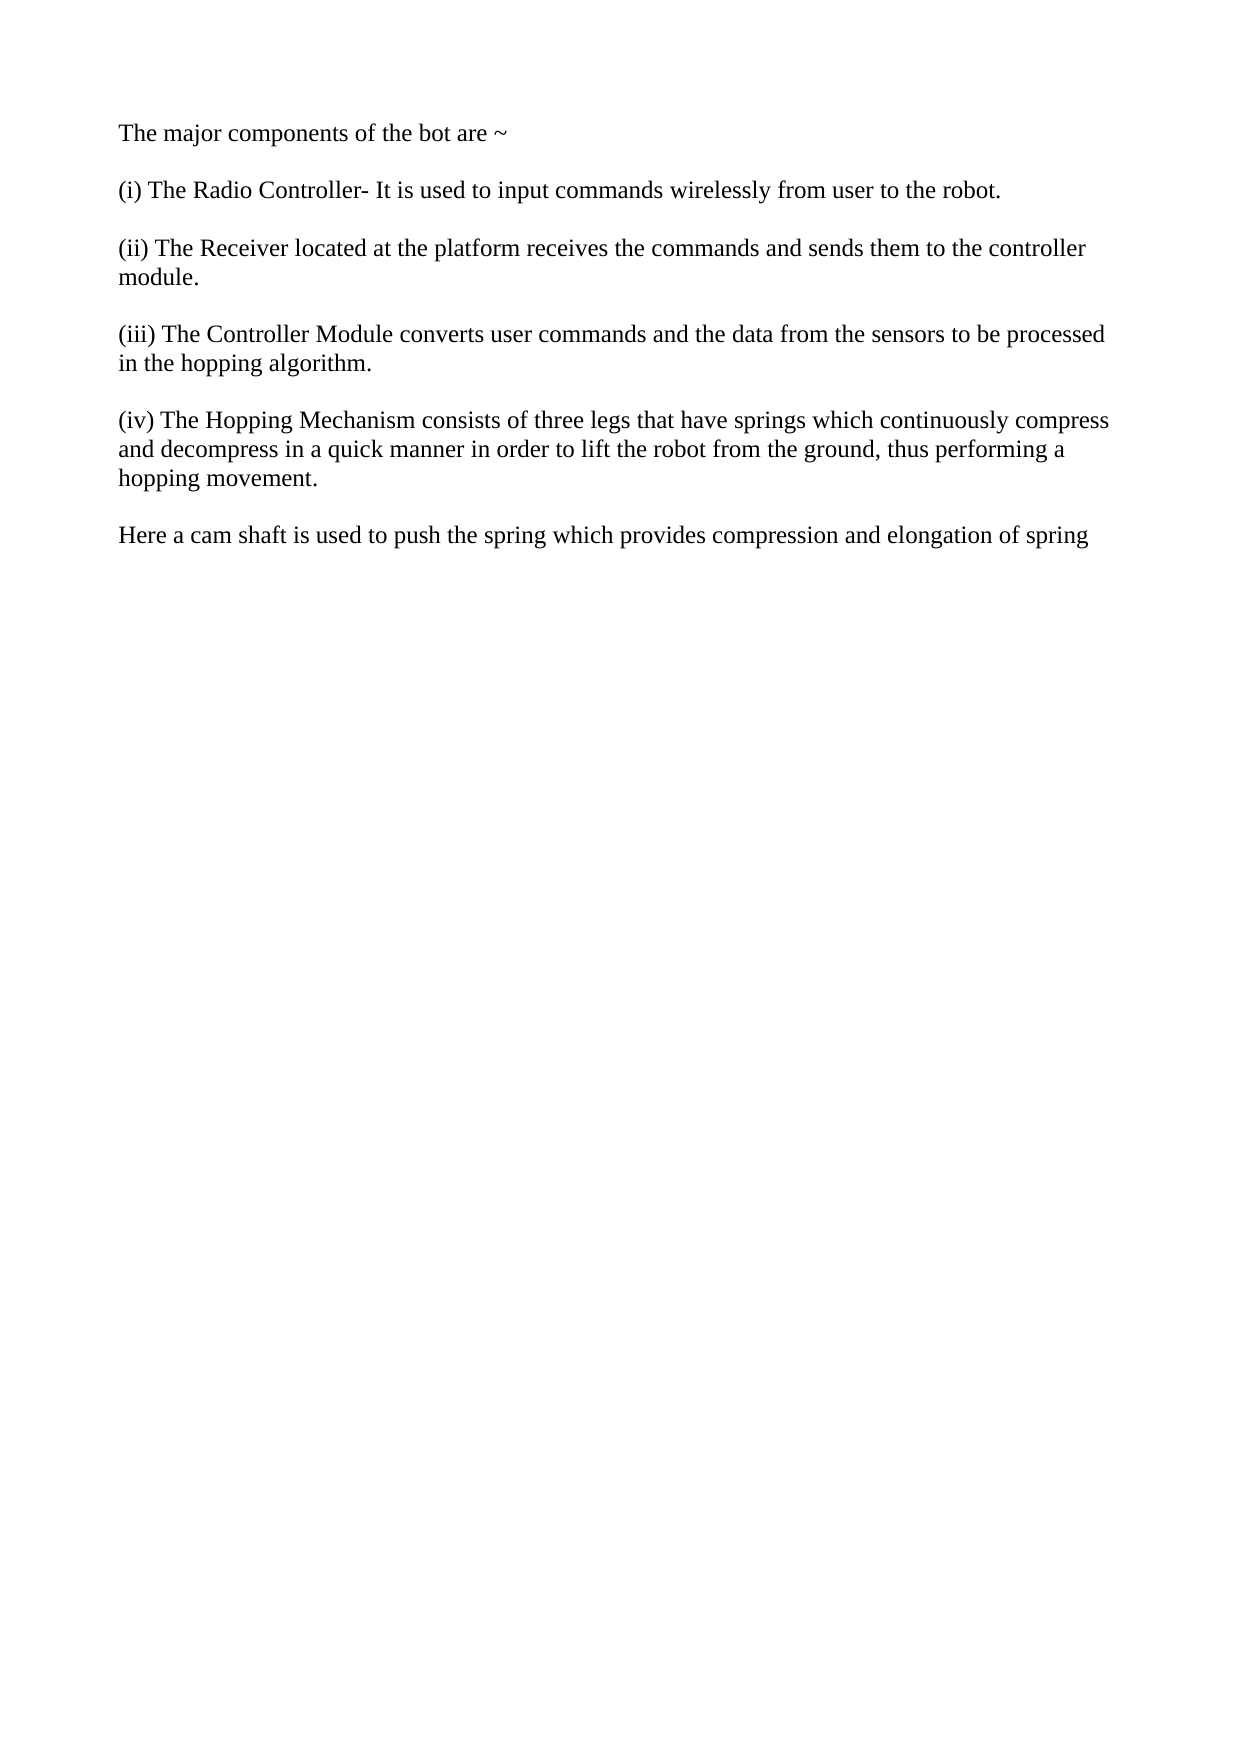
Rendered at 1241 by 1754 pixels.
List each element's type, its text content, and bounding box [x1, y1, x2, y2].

text (iii) The Controller Module converts user commands and the data from the sensors to be processed in the hopping algorithm. [118, 319, 1122, 377]
text The major components of the bot are ~ [118, 118, 1122, 147]
text (i) The Radio Controller- It is used to input commands wirelessly from user to the robot. [118, 176, 1122, 204]
text (ii) The Receiver located at the platform receives the commands and sends them to the controller module. [118, 233, 1122, 291]
text (iv) The Hopping Mechanism consists of three legs that have springs which continuously compress and decompress in a quick manner in order to lift the robot from the ground, thus performing a hopping movement. [118, 406, 1122, 492]
text Here a cam shaft is used to push the spring which provides compression and elongation of spring [118, 521, 1122, 549]
